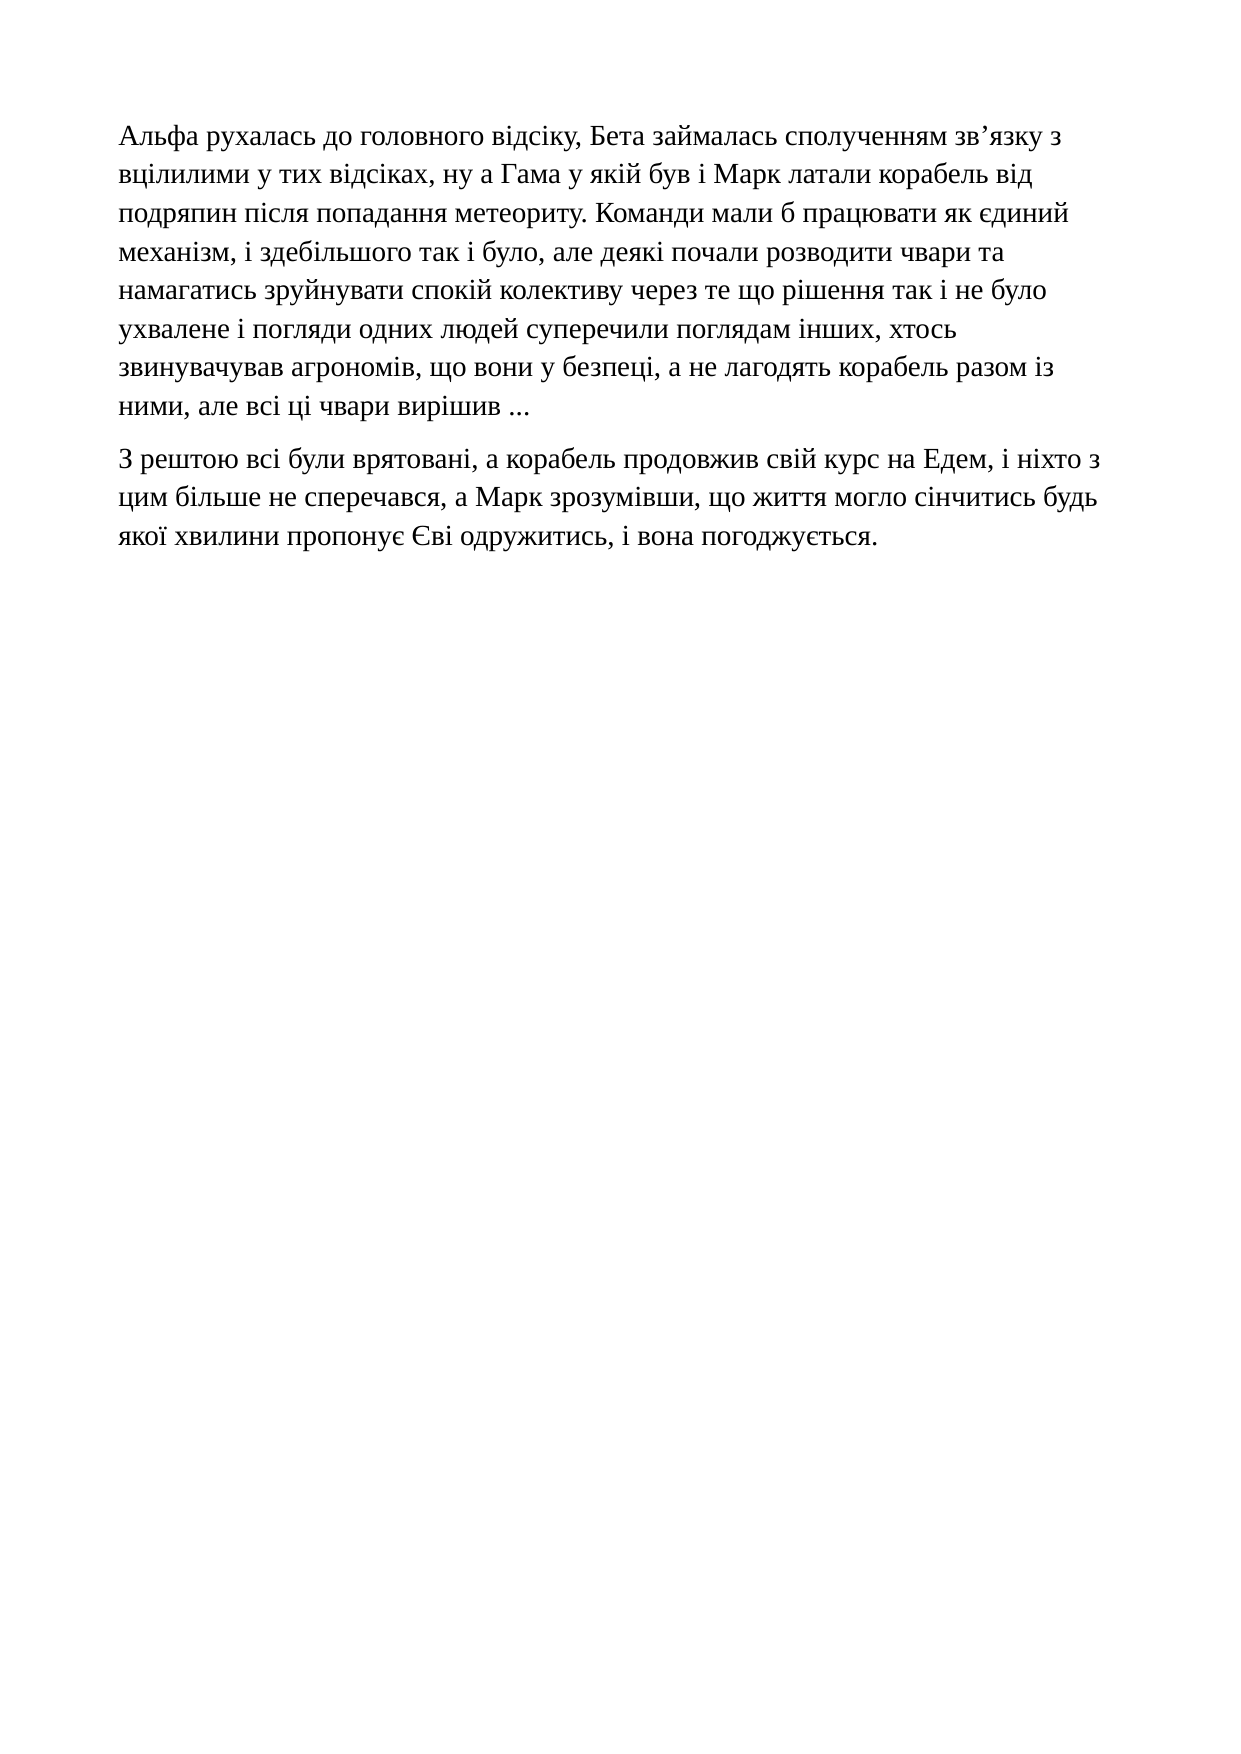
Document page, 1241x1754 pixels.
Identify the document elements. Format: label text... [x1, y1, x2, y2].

text З рештою всі були врятовані, а корабель продовжив свій курс на Едем, і ніхто з цим більше не сперечався, а Марк зрозумівши, що життя могло сінчитись будь якої хвилини пропонує Єві одружитись, і вона погоджується. [118, 441, 1122, 552]
text Альфа рухалась до головного відсіку, Бета займалась сполученням зв’язку з вцілилими у тих відсіках, ну а Гама у якій був і Марк латали корабель від подряпин після попадання метеориту. Команди мали б працювати як єдиний механізм, і здебільшого так і було, але деякі почали розводити чвари та намагатись зруйнувати спокій колективу через те що рішення так і не було ухвалене і погляди одних людей суперечили поглядам інших, хтось звинувачував агрономів, що вони у безпеці, а не лагодять корабель разом із ними, але всі ці чвари вирішив ... [118, 118, 1122, 421]
